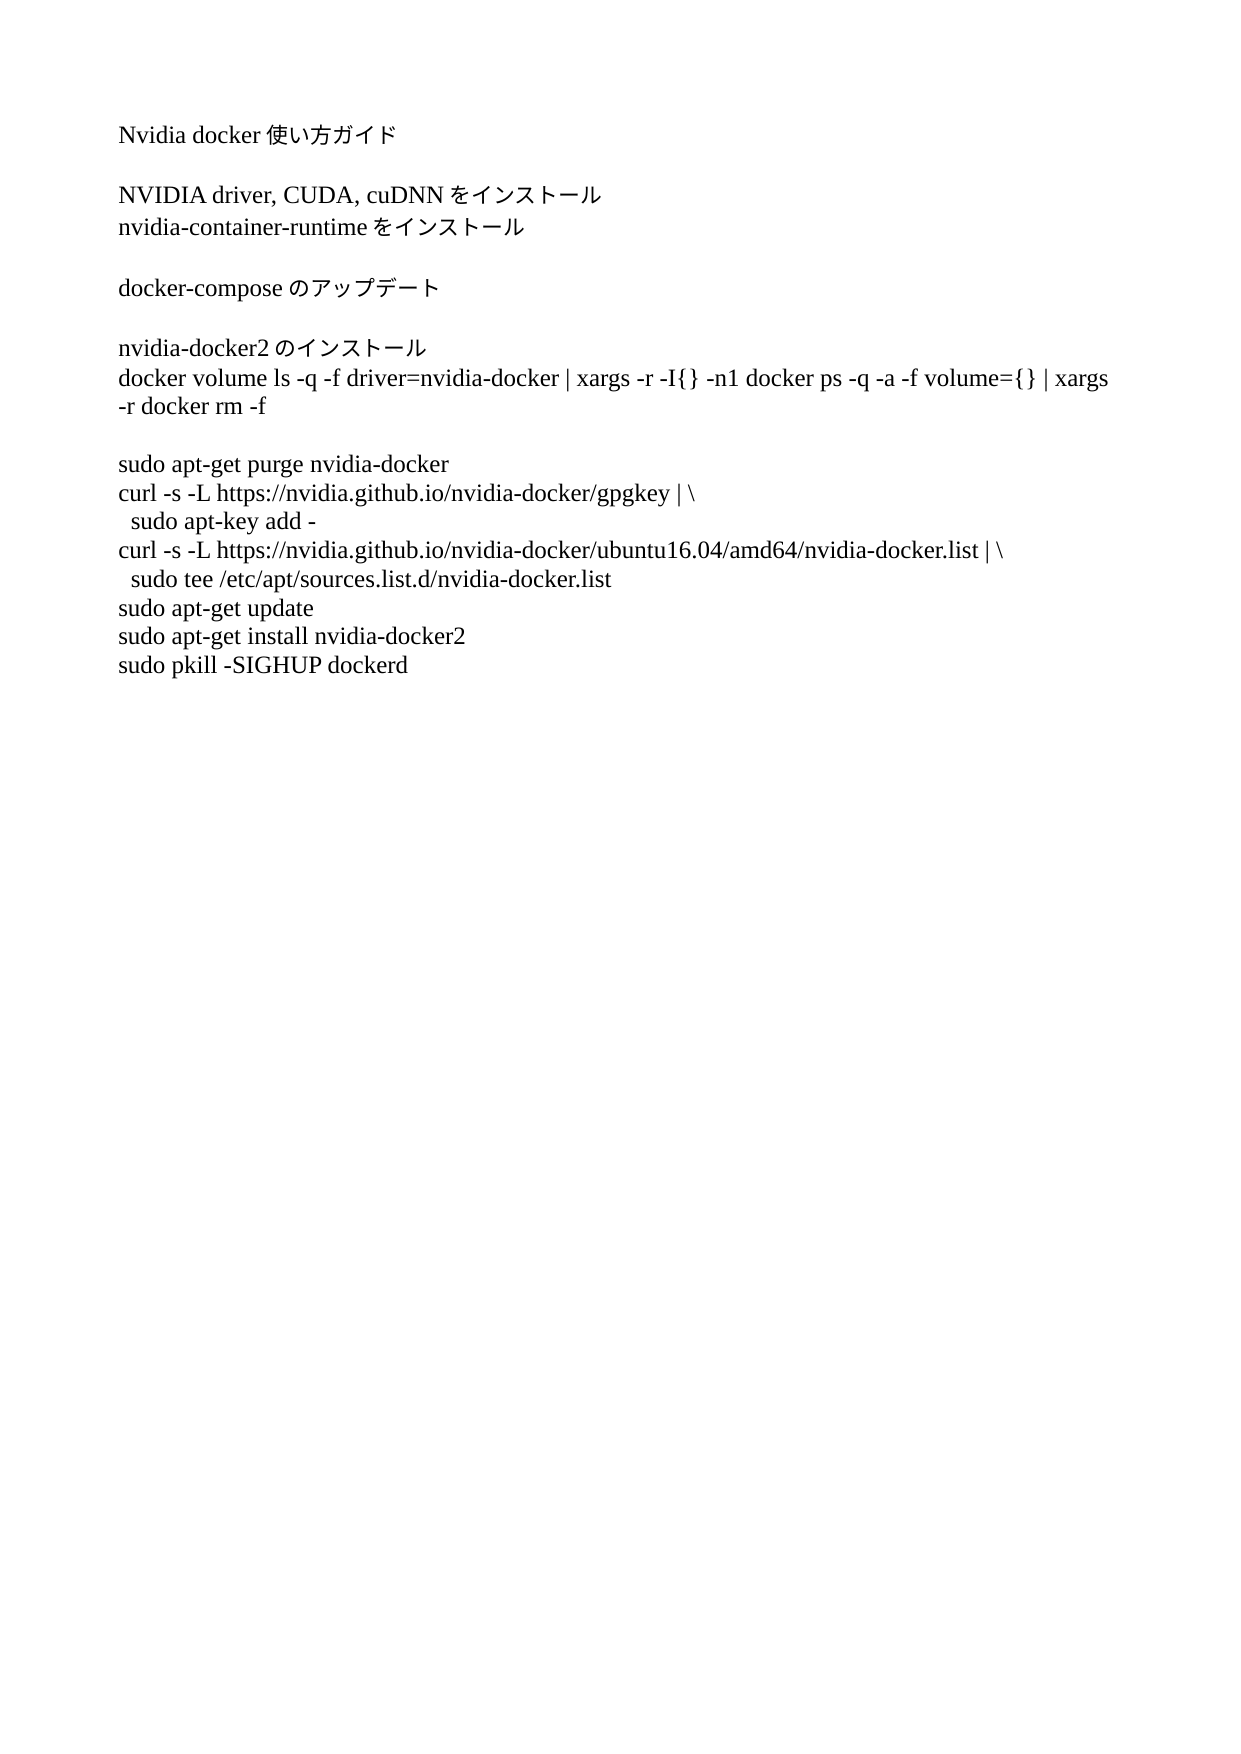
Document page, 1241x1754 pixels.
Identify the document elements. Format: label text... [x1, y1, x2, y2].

text sudo apt-get install nvidia-docker2 [118, 621, 1122, 650]
text sudo tee /etc/apt/sources.list.d/nvidia-docker.list [118, 564, 1122, 593]
text nvidia-docker2のインストール [118, 331, 1122, 363]
text docker volume ls -q -f driver=nvidia-docker | xargs -r -I{} -n1 docker ps -q -a -f volume={} | xargs -r docker rm -f [118, 363, 1122, 420]
text sudo pkill -SIGHUP dockerd [118, 650, 1122, 679]
text Nvidia docker 使い方ガイド [118, 118, 1122, 150]
text docker-composeのアップデート [118, 271, 1122, 302]
text nvidia-container-runtimeをインストール [118, 210, 1122, 242]
text curl -s -L https://nvidia.github.io/nvidia-docker/gpgkey | \ [118, 478, 1122, 506]
text sudo apt-get purge nvidia-docker [118, 449, 1122, 478]
text sudo apt-key add - [118, 506, 1122, 535]
text NVIDIA driver, CUDA, cuDNNをインストール [118, 178, 1122, 210]
text curl -s -L https://nvidia.github.io/nvidia-docker/ubuntu16.04/amd64/nvidia-docker.list | \ [118, 535, 1122, 564]
text sudo apt-get update [118, 593, 1122, 621]
